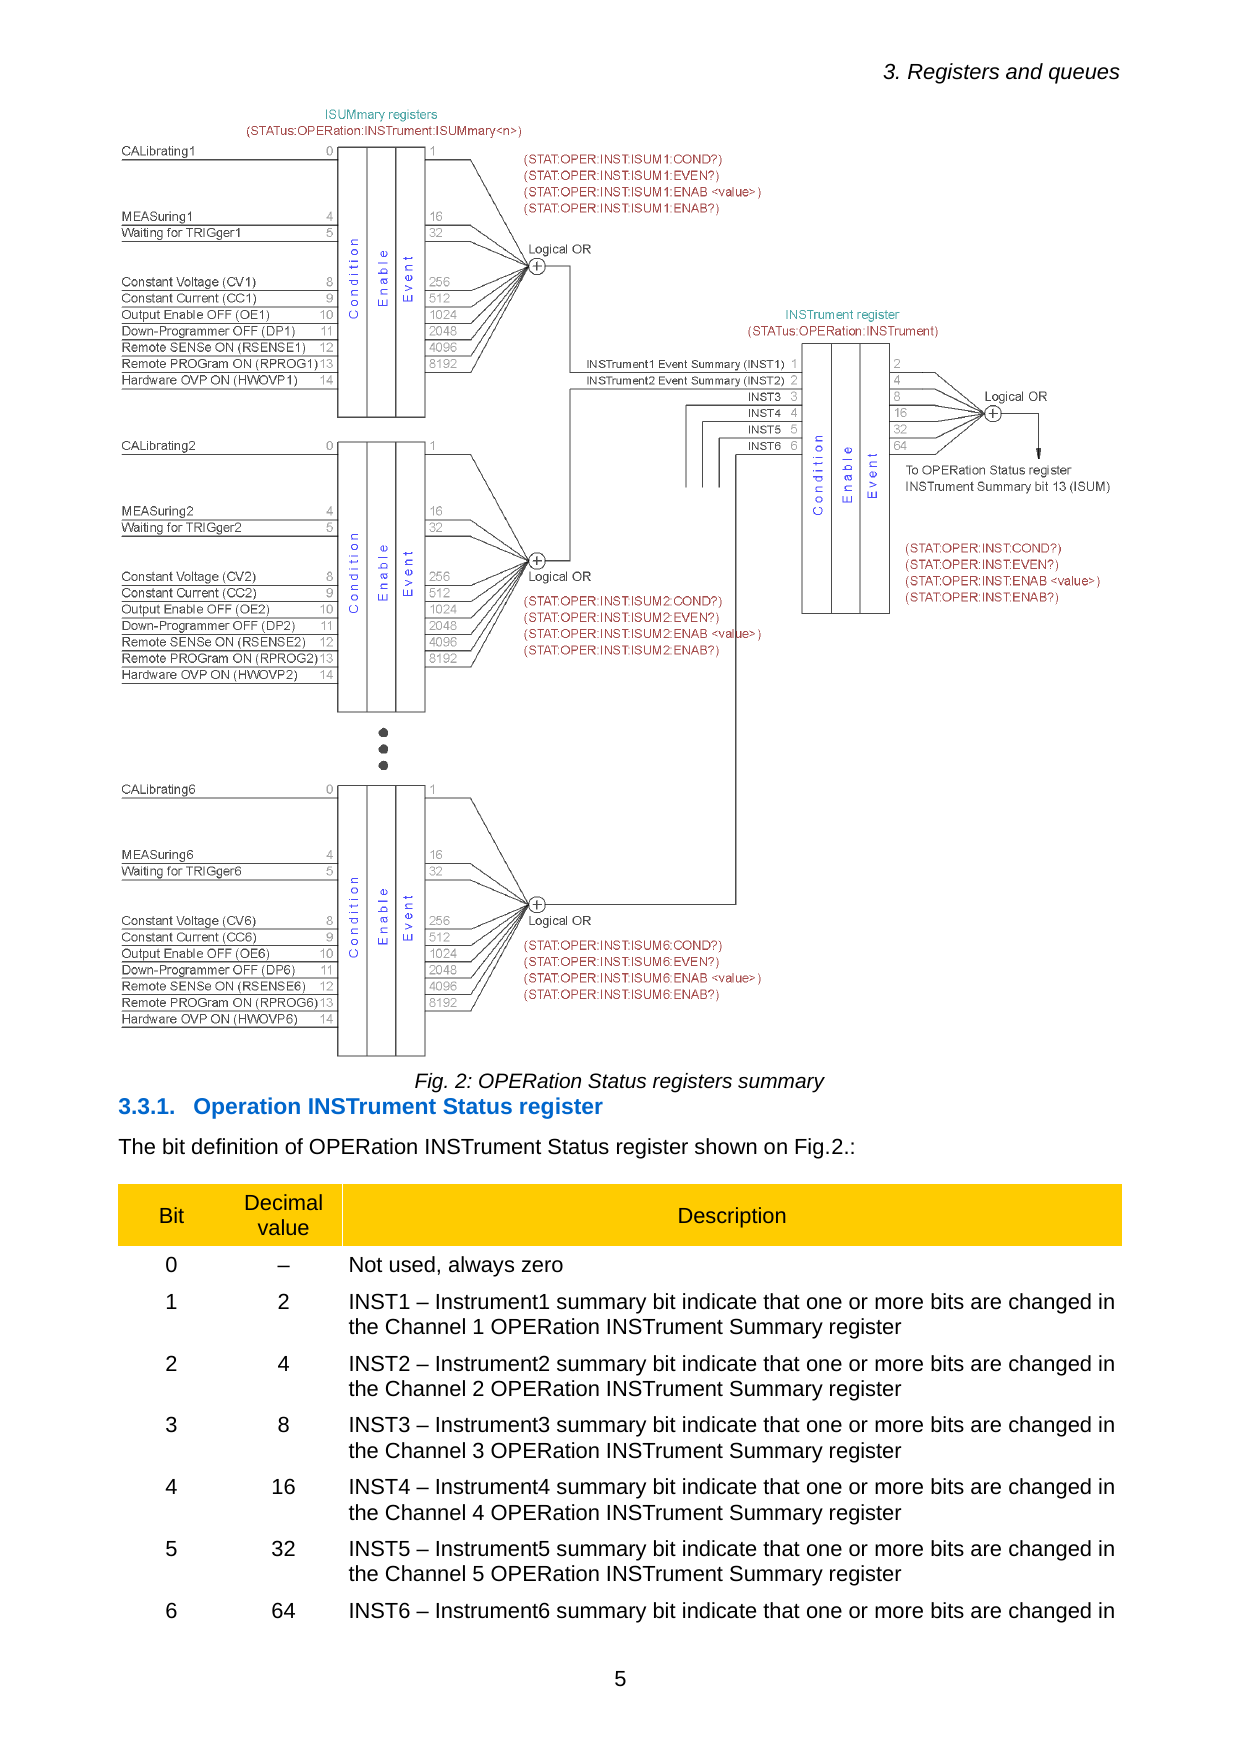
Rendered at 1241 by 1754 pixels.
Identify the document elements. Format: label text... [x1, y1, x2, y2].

table_cell 1 [118, 1283, 224, 1345]
table_cell 5 [118, 1530, 224, 1592]
table_cell 32 [224, 1530, 342, 1592]
list Fig. 2: OPERation Status registers summary [118, 1057, 1122, 1093]
table_cell 2 [224, 1283, 342, 1345]
table_cell INST6 – Instrument6 summary bit indicate that one or more bits are changed in [343, 1592, 1122, 1629]
table_cell 2 [118, 1345, 224, 1407]
table_cell 4 [224, 1345, 342, 1407]
table_cell INST3 – Instrument3 summary bit indicate that one or more bits are changed in the Channel 3 OPERation INSTrument Summary register [343, 1407, 1122, 1468]
table_cell 64 [224, 1592, 342, 1629]
picture [118, 106, 1123, 1057]
table_cell 0 [118, 1246, 224, 1283]
table_cell 3 [118, 1407, 224, 1468]
table_cell 16 [224, 1469, 342, 1530]
table_cell – [224, 1246, 342, 1283]
table_cell INST1 – Instrument1 summary bit indicate that one or more bits are changed in the Channel 1 OPERation INSTrument Summary register [343, 1283, 1122, 1345]
table_header Decimal value [224, 1184, 342, 1246]
table_cell Not used, always zero [343, 1246, 1122, 1283]
table_header Bit [118, 1184, 224, 1246]
table_header Description [343, 1184, 1122, 1246]
table_cell INST5 – Instrument5 summary bit indicate that one or more bits are changed in the Channel 5 OPERation INSTrument Summary register [343, 1530, 1122, 1592]
table_cell 6 [118, 1592, 224, 1629]
table_cell 8 [224, 1407, 342, 1468]
table_cell INST4 – Instrument4 summary bit indicate that one or more bits are changed in the Channel 4 OPERation INSTrument Summary register [343, 1469, 1122, 1530]
table_cell 4 [118, 1469, 224, 1530]
text The bit definition of OPERation INSTrument Status register shown on Fig.2.: [118, 1134, 1122, 1159]
table_cell INST2 – Instrument2 summary bit indicate that one or more bits are changed in the Channel 2 OPERation INSTrument Summary register [343, 1345, 1122, 1407]
subtitle Operation INSTrument Status register [118, 1093, 1122, 1119]
